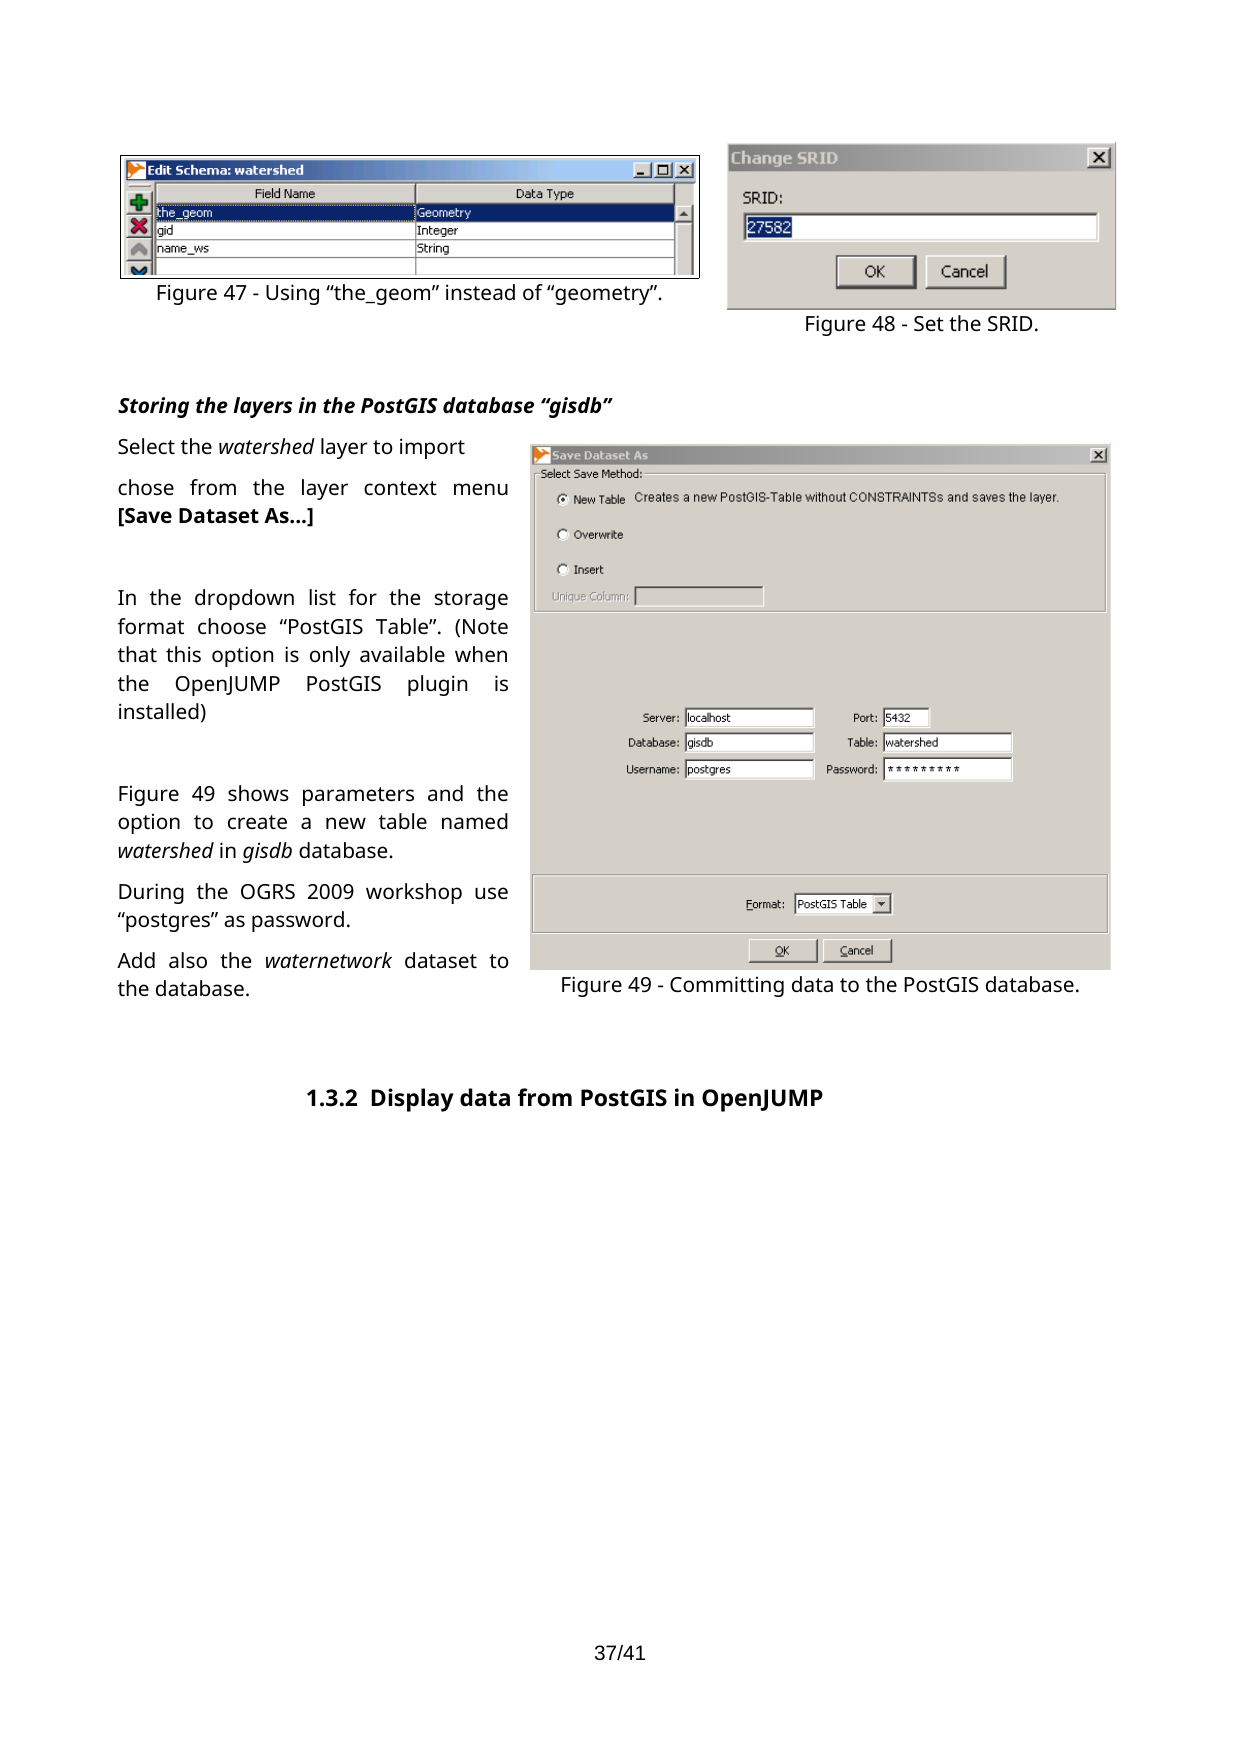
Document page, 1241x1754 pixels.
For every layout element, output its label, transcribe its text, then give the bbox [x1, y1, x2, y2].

table_header [509, 432, 1122, 1056]
picture [529, 443, 1111, 970]
table_cell [118, 143, 721, 366]
table_cell [118, 130, 721, 142]
picture [123, 158, 696, 275]
table_header [118, 89, 1123, 129]
picture [727, 142, 1117, 310]
table_cell [721, 130, 1123, 142]
table_cell [721, 143, 1123, 366]
list 1.3.2 Display data from PostGIS in OpenJUMP [268, 1081, 1122, 1113]
text Storing the layers in the PostGIS database “gisdb” [118, 391, 1122, 419]
table_header Select the watershed layer to import chose from the layer context menu [Save Dataset As...] In the dropdown list for the storage format choose “PostGIS Table”. (Note that this option is only available when the OpenJUMP PostGIS plugin is installed) Figure 49 shows parameters and the option to create a new table named watershed in gisdb database. During the OGRS 2009 workshop use “postgres” as password. Add also the waternetwork dataset to the database. [117, 432, 509, 1056]
